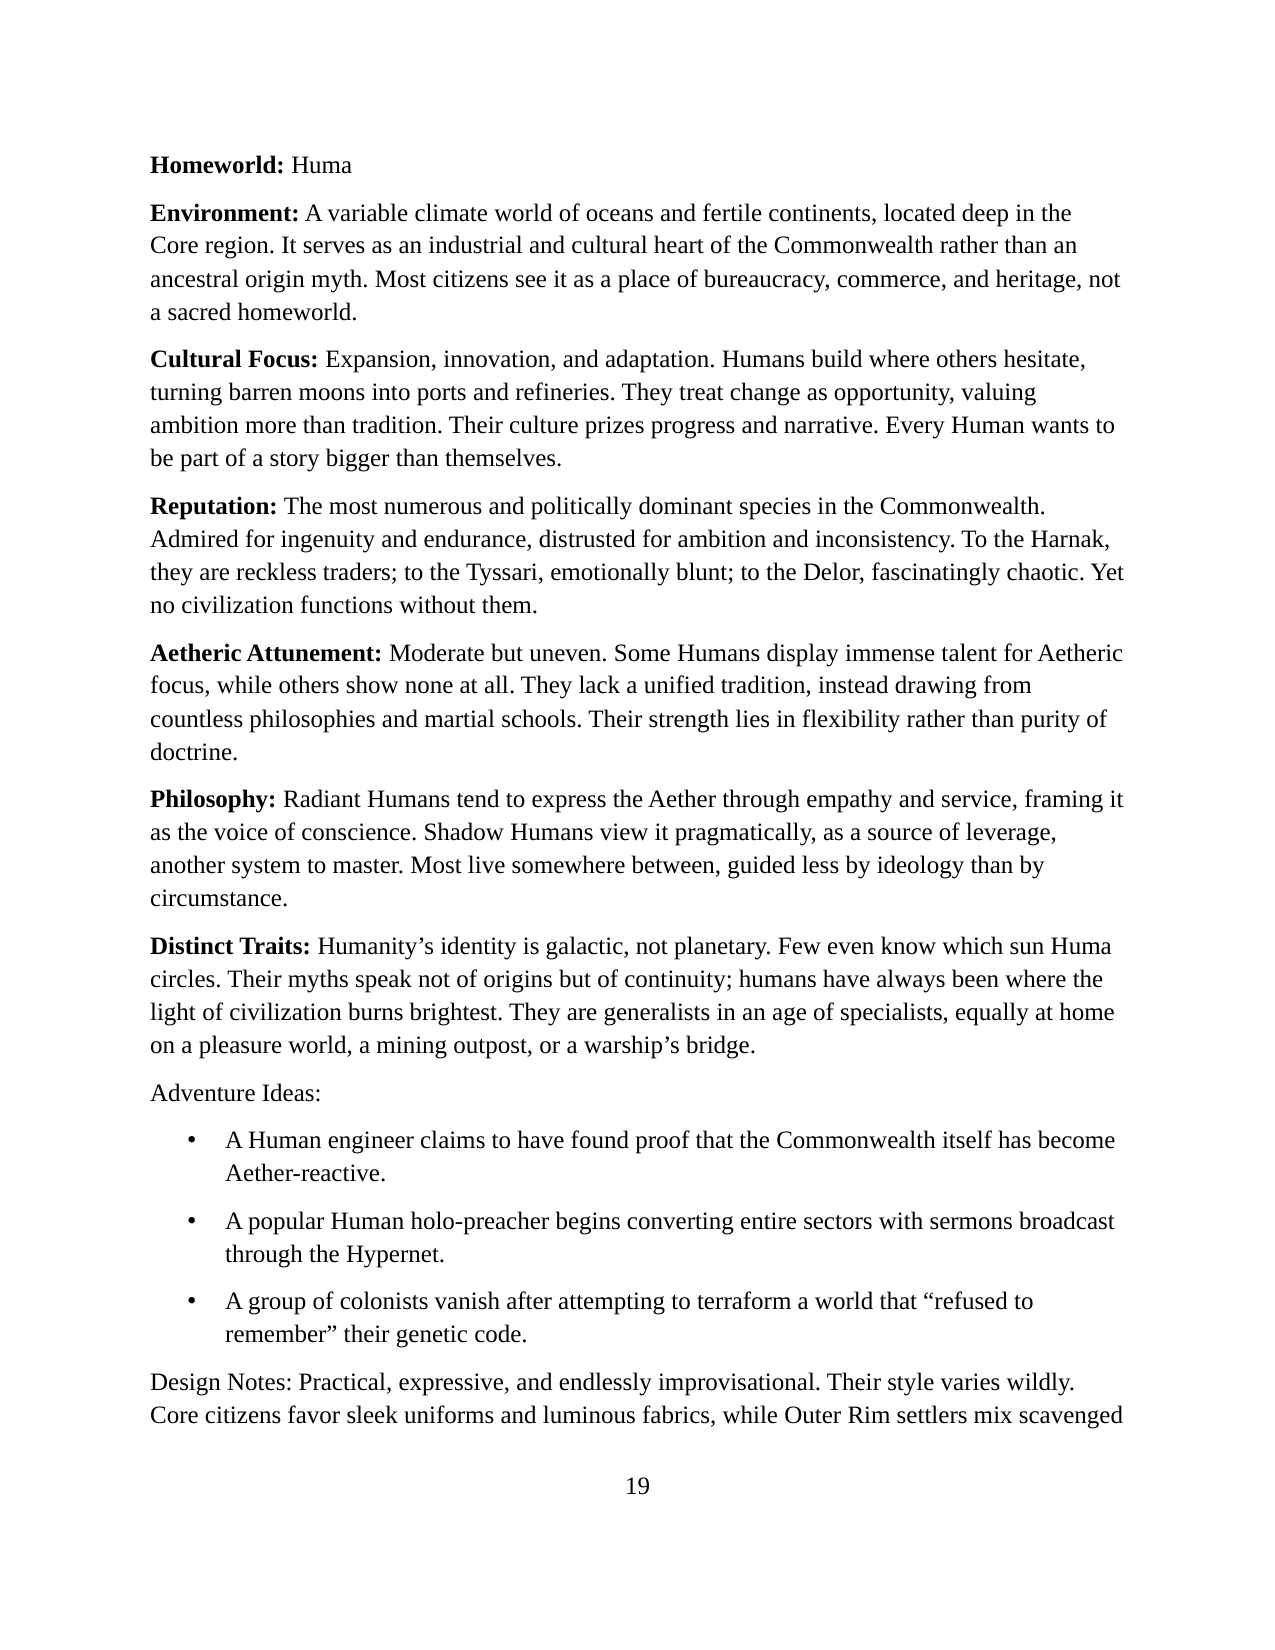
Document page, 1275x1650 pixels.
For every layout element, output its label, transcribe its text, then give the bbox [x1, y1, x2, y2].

text Huma [285, 150, 1125, 179]
text Design Notes: Practical, expressive, and endlessly improvisational. Their style varies wildly. Core citizens favor sleek uniforms and luminous fabrics, while Outer Rim settlers mix scavenged [150, 1367, 1125, 1429]
list A group of colonists vanish after attempting to terraform a world that “refused to remember” their genetic code. [187, 1286, 1125, 1348]
text Expansion, innovation, and adaptation. Humans build where others hesitate, turning barren moons into ports and refineries. They treat change as opportunity, valuing ambition more than tradition. Their culture prizes progress and narrative. Every Human wants to be part of a story bigger than themselves. [150, 344, 1125, 472]
text Environment: [150, 198, 300, 226]
text A variable climate world of oceans and fertile continents, located deep in the Core region. It serves as an industrial and cultural heart of the Commonwealth rather than an ancestral origin myth. Most citizens see it as a place of bureaucracy, commerce, and heritage, not a sacred homeworld. [150, 198, 1125, 325]
text Distinct Traits: [150, 931, 311, 960]
list A Human engineer claims to have found proof that the Commonwealth itself has become Aether-reactive. [187, 1125, 1125, 1187]
text Moderate but uneven. Some Humans display immense talent for Aetheric focus, while others show none at all. They lack a unified tradition, instead drawing from countless philosophies and martial schools. Their strength lies in flexibility rather than purity of doctrine. [150, 638, 1125, 765]
text Adventure Ideas: [150, 1078, 1125, 1106]
text Homeworld: [150, 150, 285, 179]
text Radiant Humans tend to express the Aether through empathy and service, framing it as the voice of conscience. Shadow Humans view it pragmatically, as a source of leverage, another system to master. Most live somewhere between, guided less by ideology than by circumstance. [150, 784, 1125, 912]
list A popular Human holo-preacher begins converting entire sectors with sermons broadcast through the Hypernet. [187, 1206, 1125, 1268]
text Humanity’s identity is galactic, not planetary. Few even know which sun Huma circles. Their myths speak not of origins but of continuity; humans have always been where the light of civilization burns brightest. They are generalists in an age of specialists, equally at home on a pleasure world, a mining outpost, or a warship’s bridge. [150, 931, 1125, 1059]
text Philosophy: [150, 784, 277, 813]
text The most numerous and politically dominant species in the Commonwealth. Admired for ingenuity and endurance, distrusted for ambition and inconsistency. To the Harnak, they are reckless traders; to the Tyssari, emotionally blunt; to the Delor, fascinatingly chaotic. Yet no civilization functions without them. [150, 491, 1125, 619]
text Cultural Focus: [150, 344, 319, 373]
text Aetheric Attunement: [150, 638, 383, 666]
text Reputation: [150, 491, 278, 520]
